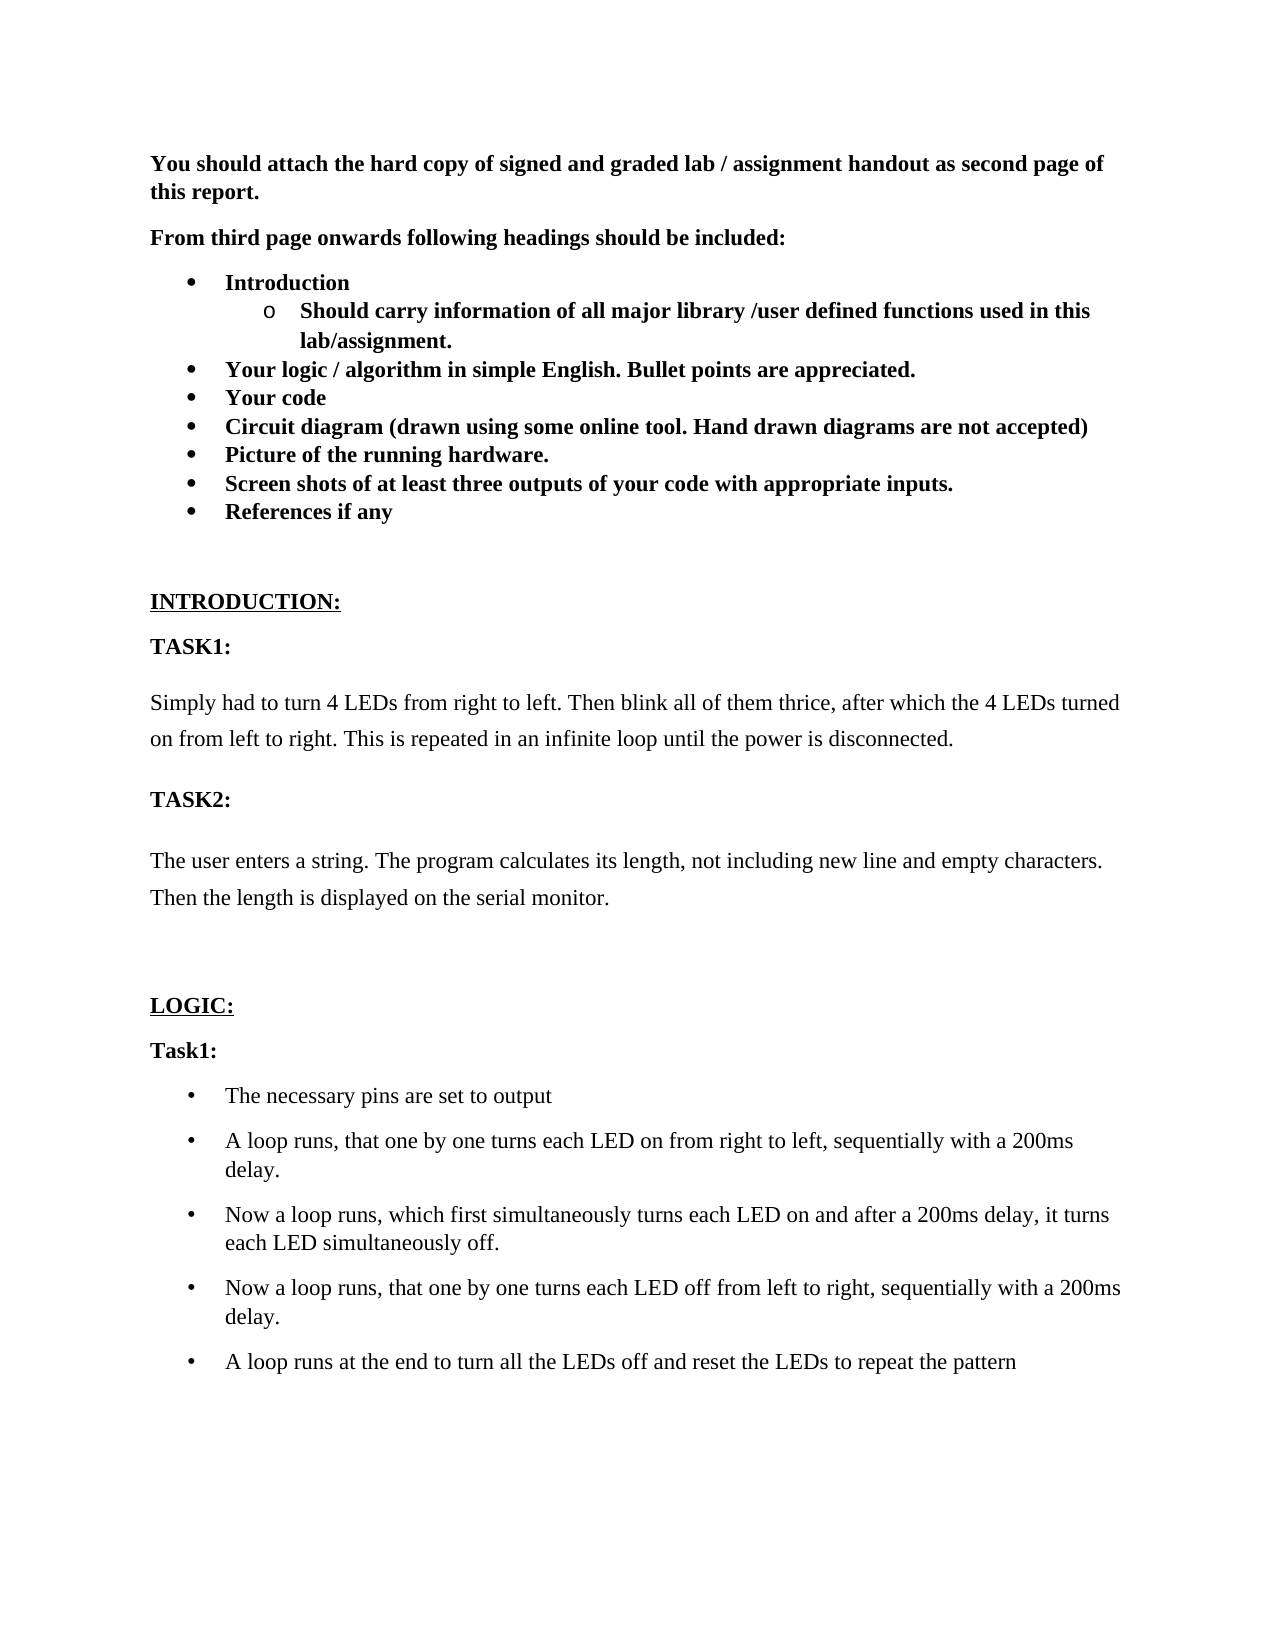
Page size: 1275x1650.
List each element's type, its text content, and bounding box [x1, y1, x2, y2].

list A loop runs, that one by one turns each LED on from right to left, sequentially with a 200ms delay. [187, 1127, 1125, 1182]
text You should attach the hard copy of signed and graded lab / assignment handout as second page of this report. [150, 150, 1125, 205]
list Your logic / algorithm in simple English. Bullet points are appreciated. [187, 356, 1125, 382]
list Introduction [187, 269, 1125, 295]
list Picture of the running hardware. [187, 441, 1125, 467]
text The user enters a string. The program calculates its length, not including new line and empty characters. Then the length is displayed on the serial monitor. [150, 848, 1125, 910]
list The necessary pins are set to output [187, 1082, 1125, 1109]
text Task1: [150, 1037, 1125, 1063]
text Simply had to turn 4 LEDs from right to left. Then blink all of them thrice, after which the 4 LEDs turned on from left to right. This is repeated in an infinite loop until the power is disconnected. [150, 688, 1125, 751]
list Screen shots of at least three outputs of your code with appropriate inputs. [187, 469, 1125, 496]
list A loop runs at the end to turn all the LEDs off and reset the LEDs to repeat the pattern [187, 1348, 1125, 1374]
text From third page onwards following headings should be included: [150, 223, 1125, 250]
list Now a loop runs, that one by one turns each LED off from left to right, sequentially with a 200ms delay. [187, 1274, 1125, 1329]
list Should carry information of all major library /user defined functions used in this lab/assignment. [262, 297, 1125, 354]
list References if any [187, 498, 1125, 524]
text LOGIC: [150, 992, 1125, 1018]
list Now a loop runs, which first simultaneously turns each LED on and after a 200ms delay, it turns each LED simultaneously off. [187, 1201, 1125, 1256]
list TASK1: [150, 633, 1125, 660]
list Your code [187, 384, 1125, 411]
text TASK2: [150, 786, 1125, 813]
text INTRODUCTION: [150, 588, 1125, 614]
list Circuit diagram (drawn using some online tool. Hand drawn diagrams are not accepted) [187, 413, 1125, 439]
